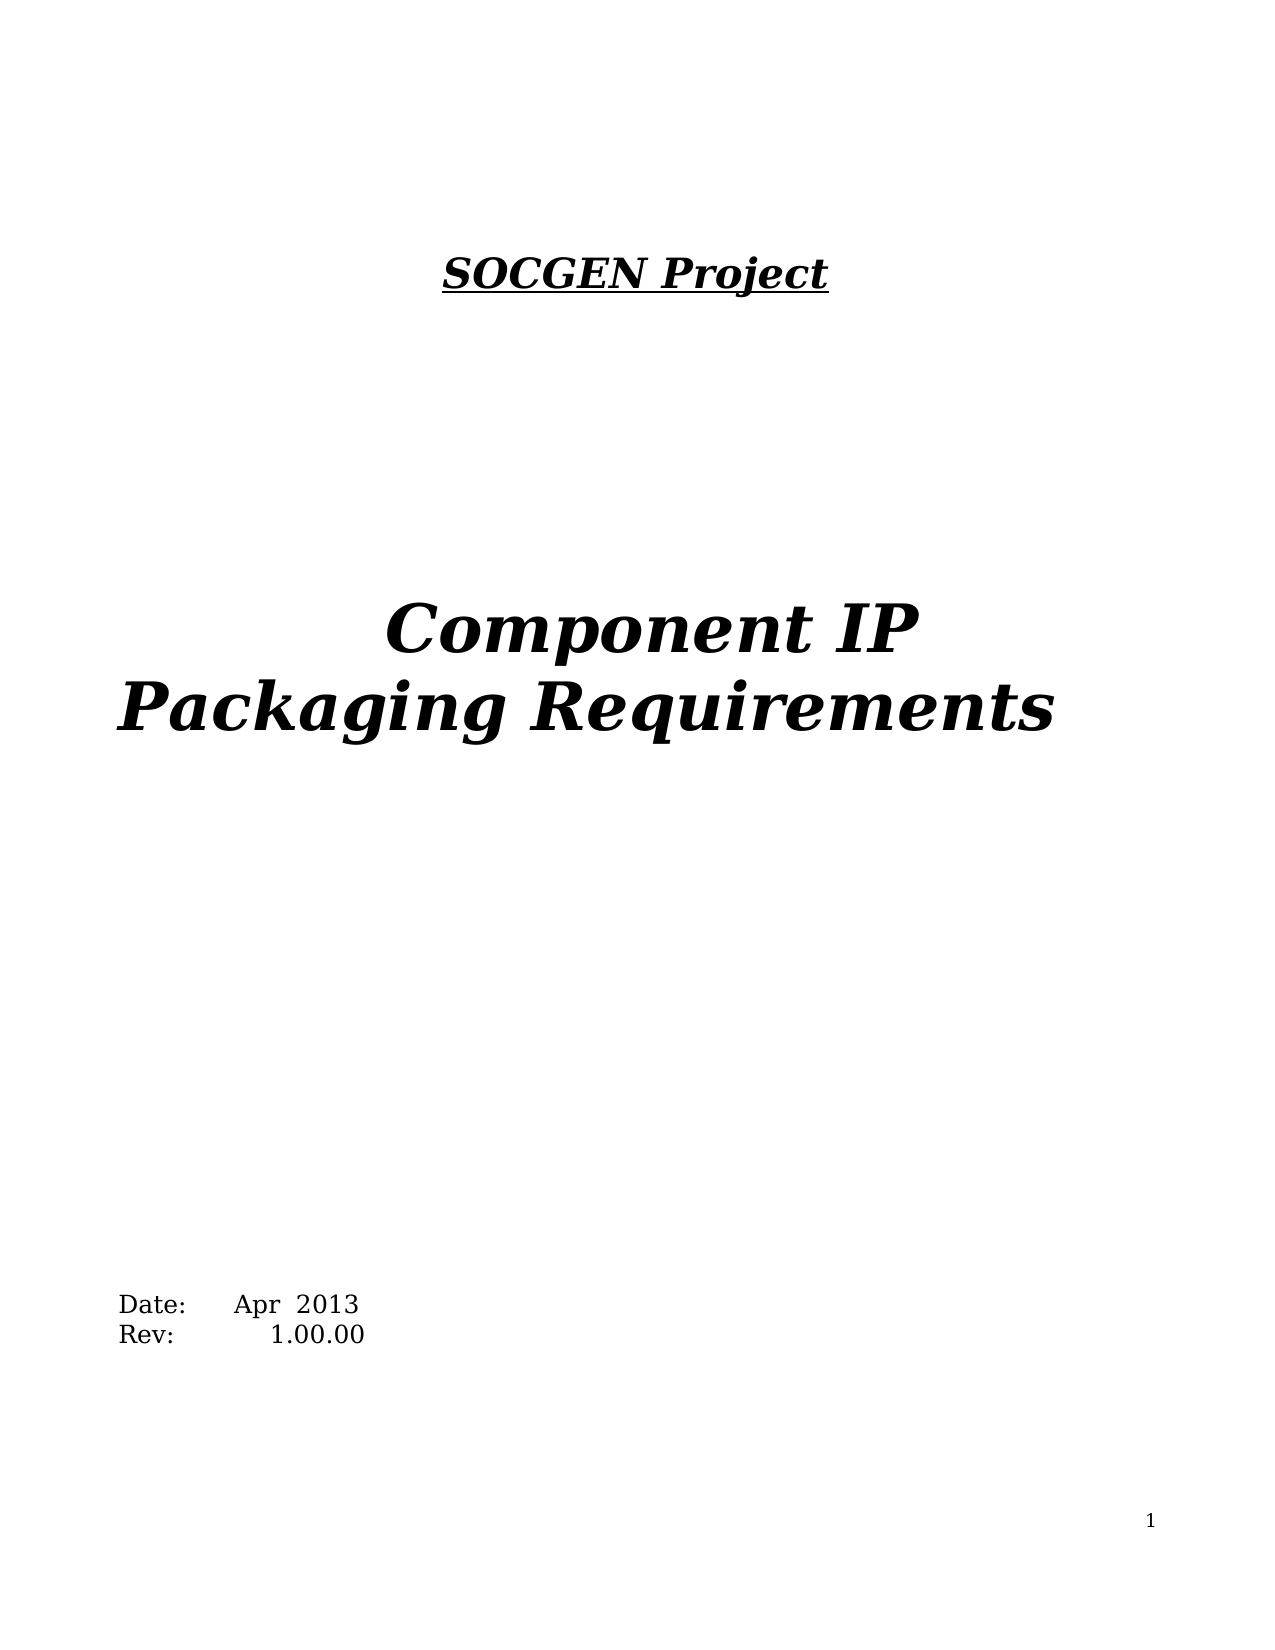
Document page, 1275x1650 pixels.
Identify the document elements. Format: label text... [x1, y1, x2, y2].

text SOCGEN Project [118, 249, 1157, 298]
text Component IP Packaging Requirements [118, 590, 1157, 746]
text Date: Apr 2013 [118, 1291, 1157, 1320]
text Rev: 1.00.00 [118, 1320, 1157, 1349]
